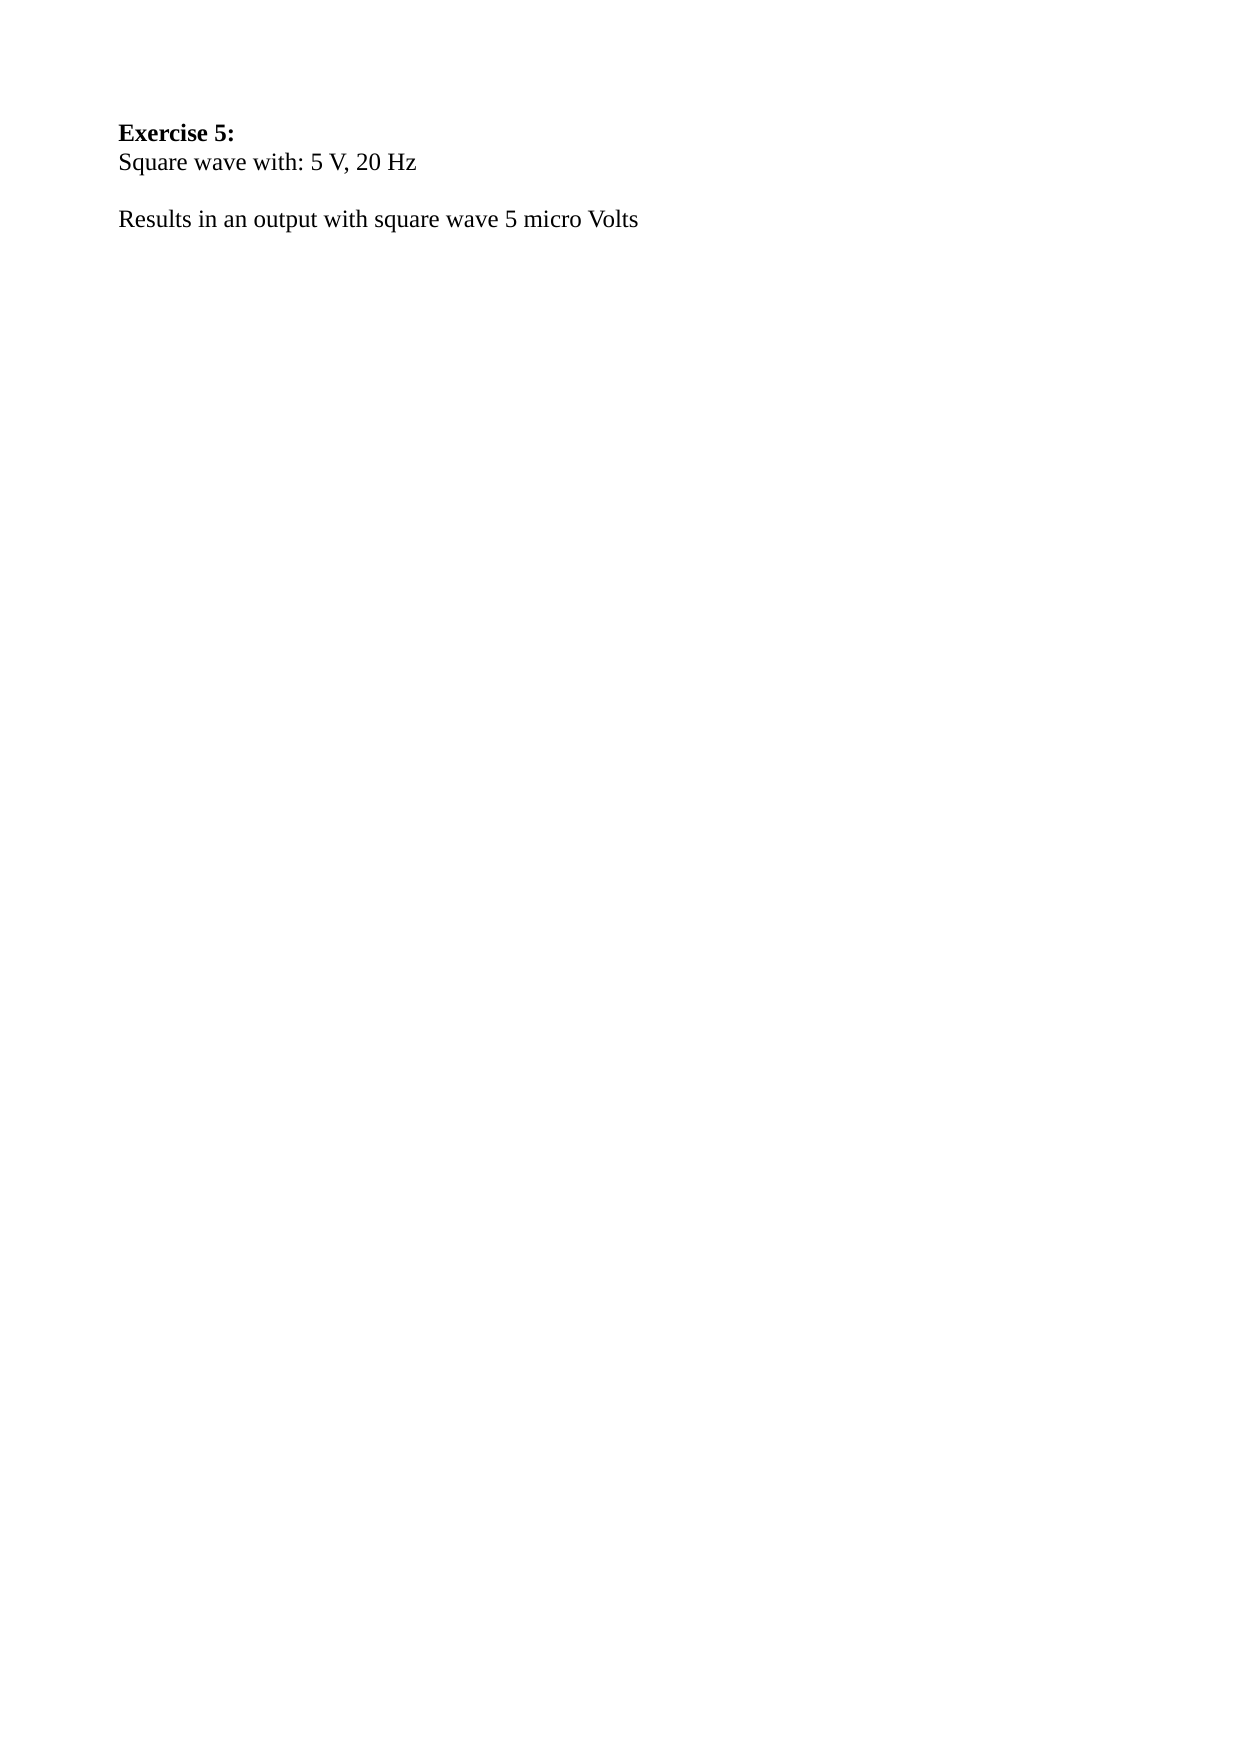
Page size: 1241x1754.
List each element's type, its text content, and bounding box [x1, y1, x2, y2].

text Results in an output with square wave 5 micro Volts [118, 204, 1122, 233]
text Exercise 5: [118, 118, 1122, 147]
text Square wave with: 5 V, 20 Hz [118, 147, 1122, 176]
